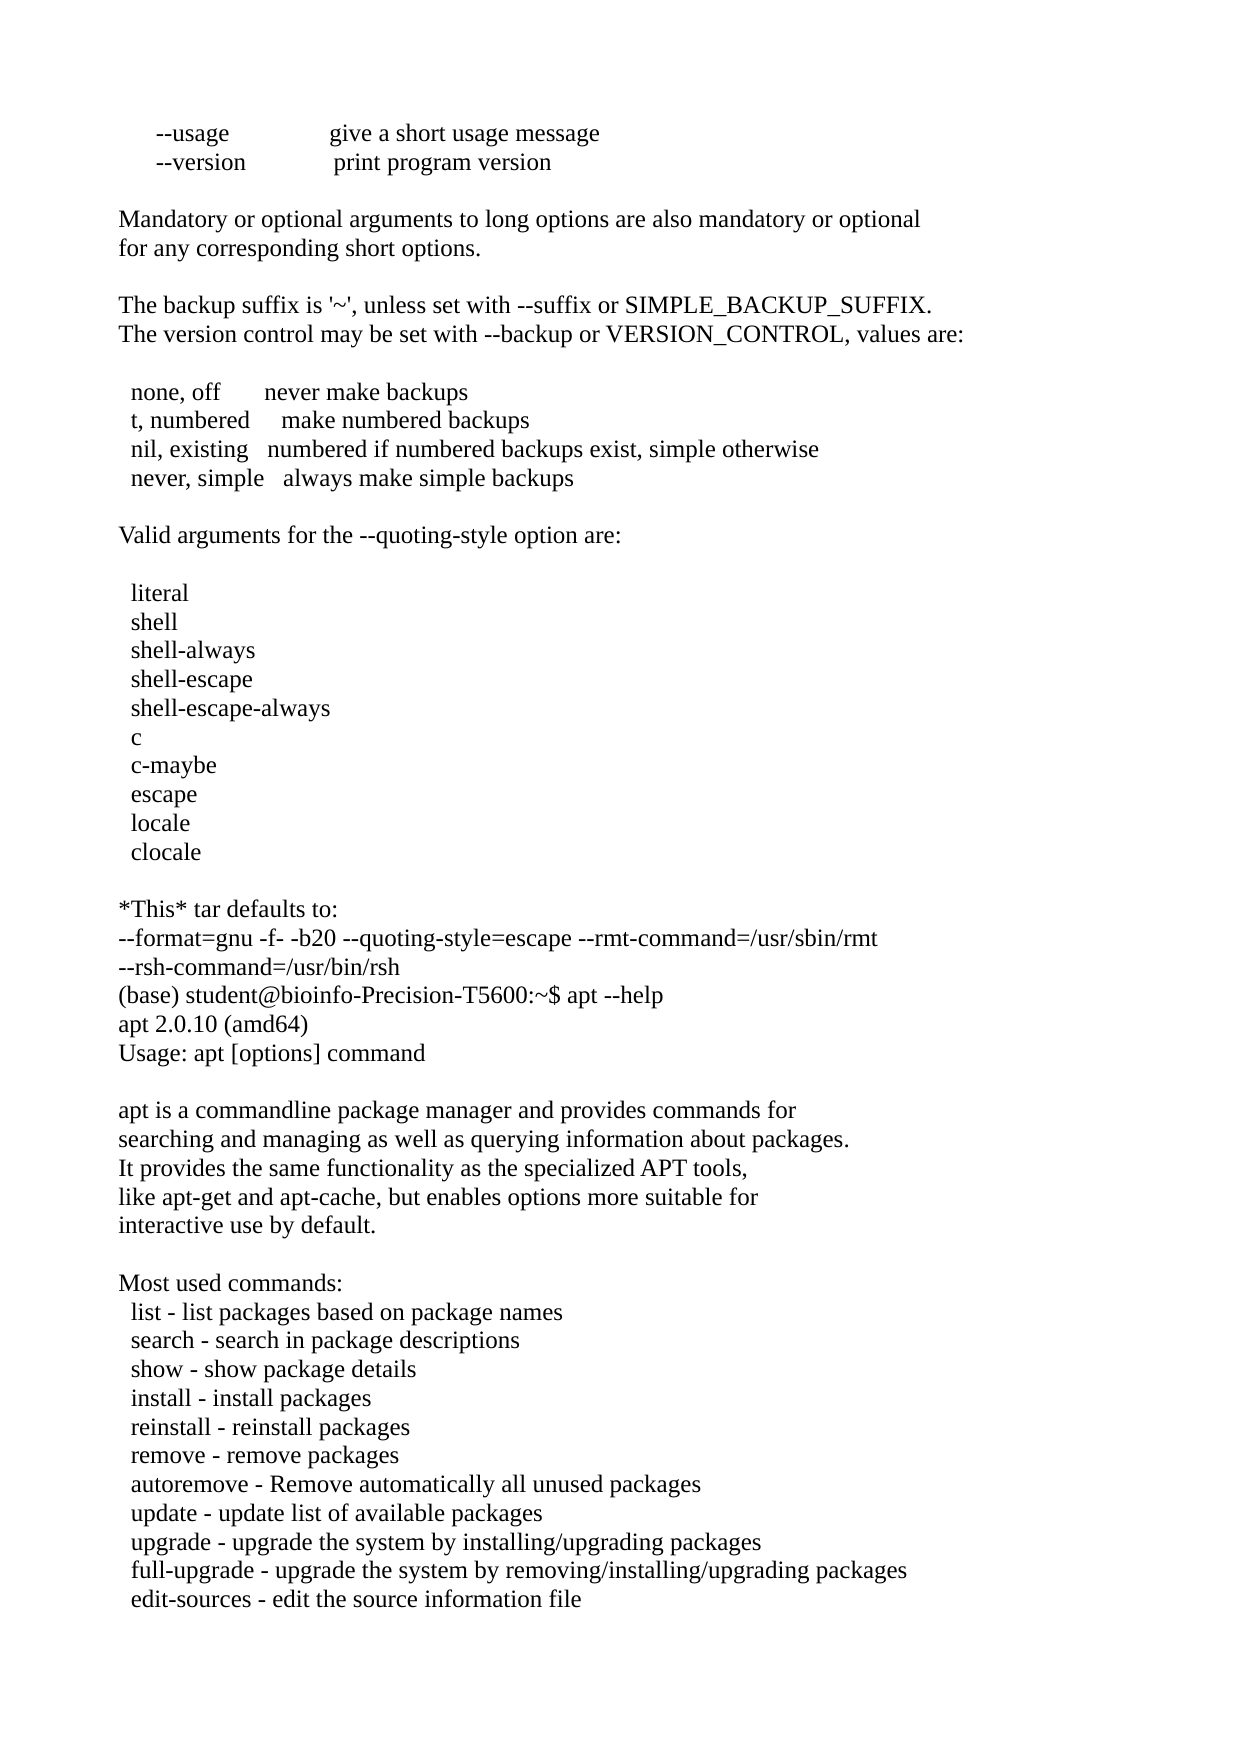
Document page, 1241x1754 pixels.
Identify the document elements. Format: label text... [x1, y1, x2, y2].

text The backup suffix is '~', unless set with --suffix or SIMPLE_BACKUP_SUFFIX. [118, 291, 1122, 319]
text Usage: apt [options] command [118, 1038, 1122, 1067]
text --rsh-command=/usr/bin/rsh [118, 952, 1122, 981]
text c-maybe [118, 751, 1122, 779]
text --usage give a short usage message [118, 118, 1122, 147]
text escape [118, 779, 1122, 808]
text locale [118, 808, 1122, 837]
text interactive use by default. [118, 1211, 1122, 1239]
text Most used commands: [118, 1268, 1122, 1297]
text list - list packages based on package names [118, 1297, 1122, 1326]
text never, simple always make simple backups [118, 463, 1122, 492]
text shell-always [118, 636, 1122, 664]
text It provides the same functionality as the specialized APT tools, [118, 1153, 1122, 1182]
text shell-escape [118, 664, 1122, 693]
text search - search in package descriptions [118, 1326, 1122, 1354]
text autoremove - Remove automatically all unused packages [118, 1469, 1122, 1498]
text t, numbered make numbered backups [118, 406, 1122, 434]
text update - update list of available packages [118, 1498, 1122, 1527]
text upgrade - upgrade the system by installing/upgrading packages [118, 1527, 1122, 1556]
text --format=gnu -f- -b20 --quoting-style=escape --rmt-command=/usr/sbin/rmt [118, 923, 1122, 952]
text literal [118, 578, 1122, 607]
text none, off never make backups [118, 377, 1122, 406]
text apt is a commandline package manager and provides commands for [118, 1096, 1122, 1124]
text *This* tar defaults to: [118, 894, 1122, 923]
text for any corresponding short options. [118, 233, 1122, 262]
text shell [118, 607, 1122, 636]
text remove - remove packages [118, 1441, 1122, 1469]
text install - install packages [118, 1383, 1122, 1412]
text --version print program version [118, 147, 1122, 176]
text apt 2.0.10 (amd64) [118, 1009, 1122, 1038]
text c [118, 722, 1122, 751]
text reinstall - reinstall packages [118, 1412, 1122, 1441]
text edit-sources - edit the source information file [118, 1584, 1122, 1613]
text shell-escape-always [118, 693, 1122, 722]
text searching and managing as well as querying information about packages. [118, 1124, 1122, 1153]
text Mandatory or optional arguments to long options are also mandatory or optional [118, 204, 1122, 233]
text Valid arguments for the --quoting-style option are: [118, 521, 1122, 549]
text show - show package details [118, 1354, 1122, 1383]
text (base) student@bioinfo-Precision-T5600:~$ apt --help [118, 981, 1122, 1009]
text like apt-get and apt-cache, but enables options more suitable for [118, 1182, 1122, 1211]
text nil, existing numbered if numbered backups exist, simple otherwise [118, 434, 1122, 463]
text clocale [118, 837, 1122, 866]
text The version control may be set with --backup or VERSION_CONTROL, values are: [118, 319, 1122, 348]
text full-upgrade - upgrade the system by removing/installing/upgrading packages [118, 1556, 1122, 1584]
